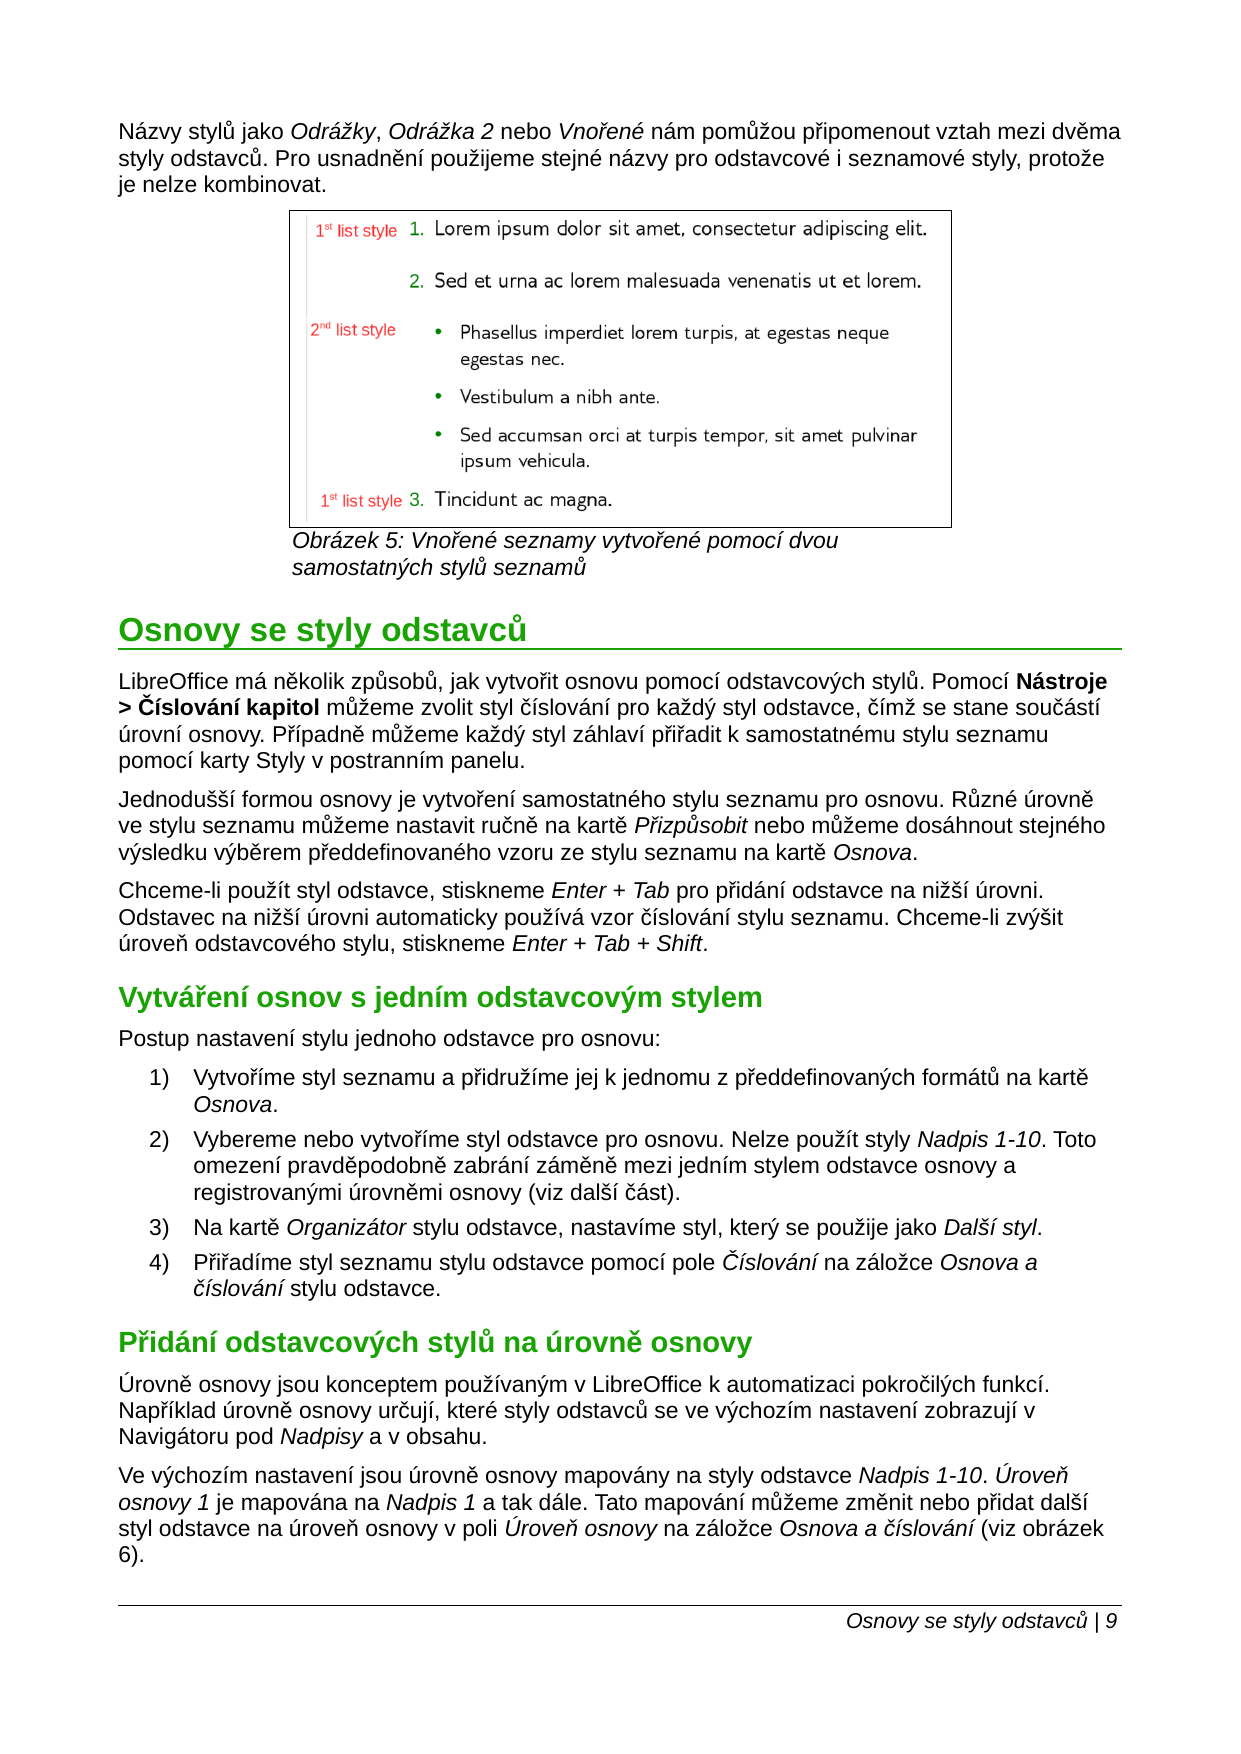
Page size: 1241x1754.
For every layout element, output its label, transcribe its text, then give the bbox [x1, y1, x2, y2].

text Názvy stylů jako Odrážky, Odrážka 2 nebo Vnořené nám pomůžou připomenout vztah mezi dvěma styly odstavců. Pro usnadnění použijeme stejné názvy pro odstavcové i seznamové styly, protože je nelze kombinovat. [118, 118, 1122, 197]
text LibreOffice má několik způsobů, jak vytvořit osnovu pomocí odstavcových stylů. Pomocí Nástroje > Číslování kapitol můžeme zvolit styl číslování pro každý styl odstavce, čímž se stane součástí úrovní osnovy. Případně můžeme každý styl záhlaví přiřadit k samostatnému stylu seznamu pomocí karty Styly v postranním panelu. [118, 668, 1122, 773]
list Vybereme nebo vytvoříme styl odstavce pro osnovu. Nelze použít styly Nadpis 1-10. Toto omezení pravděpodobně zabrání záměně mezi jedním stylem odstavce osnovy a registrovanými úrovněmi osnovy (viz další část). [169, 1126, 1122, 1205]
list Postup nastavení stylu jednoho odstavce pro osnovu: [118, 1025, 1122, 1052]
text [290, 211, 951, 527]
text Obrázek 5: Vnořené seznamy vytvořené pomocí dvou samostatných stylů seznamů [292, 528, 948, 580]
text Jednodušší formou osnovy je vytvoření samostatného stylu seznamu pro osnovu. Různé úrovně ve stylu seznamu můžeme nastavit ručně na kartě Přizpůsobit nebo můžeme dosáhnout stejného výsledku výběrem předdefinovaného vzoru ze stylu seznamu na kartě Osnova. [118, 786, 1122, 865]
subtitle Vytváření osnov s jedním odstavcovým stylem [118, 980, 1122, 1014]
text Úrovně osnovy jsou konceptem používaným v LibreOffice k automatizaci pokročilých funkcí. Například úrovně osnovy určují, které styly odstavců se ve výchozím nastavení zobrazují v Navigátoru pod Nadpisy a v obsahu. [118, 1371, 1122, 1450]
text Ve výchozím nastavení jsou úrovně osnovy mapovány na styly odstavce Nadpis 1-10. Úroveň osnovy 1 je mapována na Nadpis 1 a tak dále. Tato mapování můžeme změnit nebo přidat další styl odstavce na úroveň osnovy v poli Úroveň osnovy na záložce Osnova a číslování (viz obrázek 6). [118, 1462, 1122, 1568]
list Na kartě Organizátor stylu odstavce, nastavíme styl, který se použije jako Další styl. [169, 1214, 1122, 1240]
subtitle Přidání odstavcových stylů na úrovně osnovy [118, 1325, 1122, 1359]
list Vytvoříme styl seznamu a přidružíme jej k jednomu z předdefinovaných formátů na kartě Osnova. [169, 1064, 1122, 1117]
subtitle Osnovy se styly odstavců [118, 610, 1122, 648]
text Chceme-li použít styl odstavce, stiskneme Enter + Tab pro přidání odstavce na nižší úrovni. Odstavec na nižší úrovni automaticky používá vzor číslování stylu seznamu. Chceme-li zvýšit úroveň odstavcového stylu, stiskneme Enter + Tab + Shift. [118, 877, 1122, 956]
picture [306, 215, 946, 522]
list Přiřadíme styl seznamu stylu odstavce pomocí pole Číslování na záložce Osnova a číslování stylu odstavce. [169, 1249, 1122, 1302]
